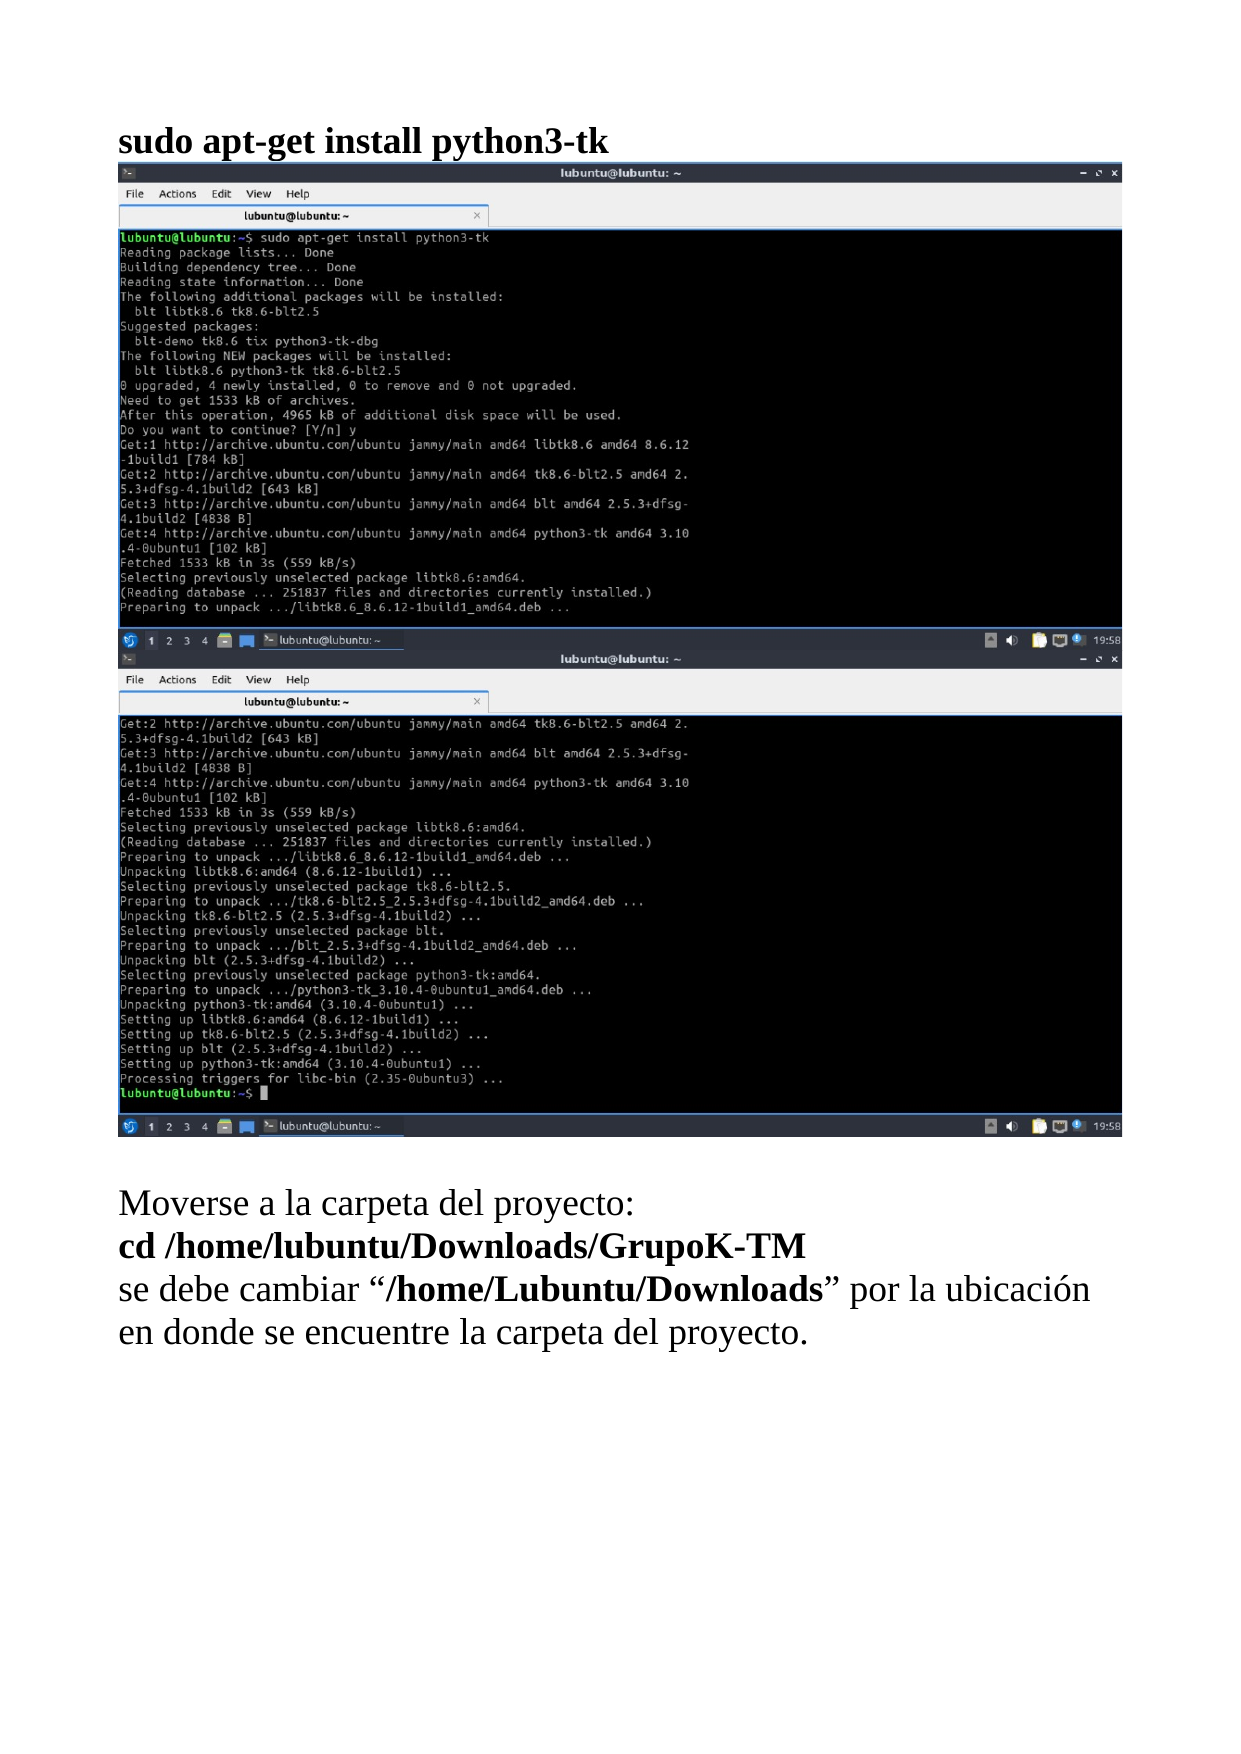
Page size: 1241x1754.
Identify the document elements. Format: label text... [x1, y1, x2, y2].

text Moverse a la carpeta del proyecto: [118, 1180, 1122, 1223]
text cd /home/lubuntu/Downloads/GrupoK-TM [118, 1223, 1122, 1266]
text se debe cambiar “/home/Lubuntu/Downloads” por la ubicación en donde se encuentre la carpeta del proyecto. [118, 1266, 1122, 1353]
text sudo apt-get install python3-tk [118, 118, 1122, 161]
